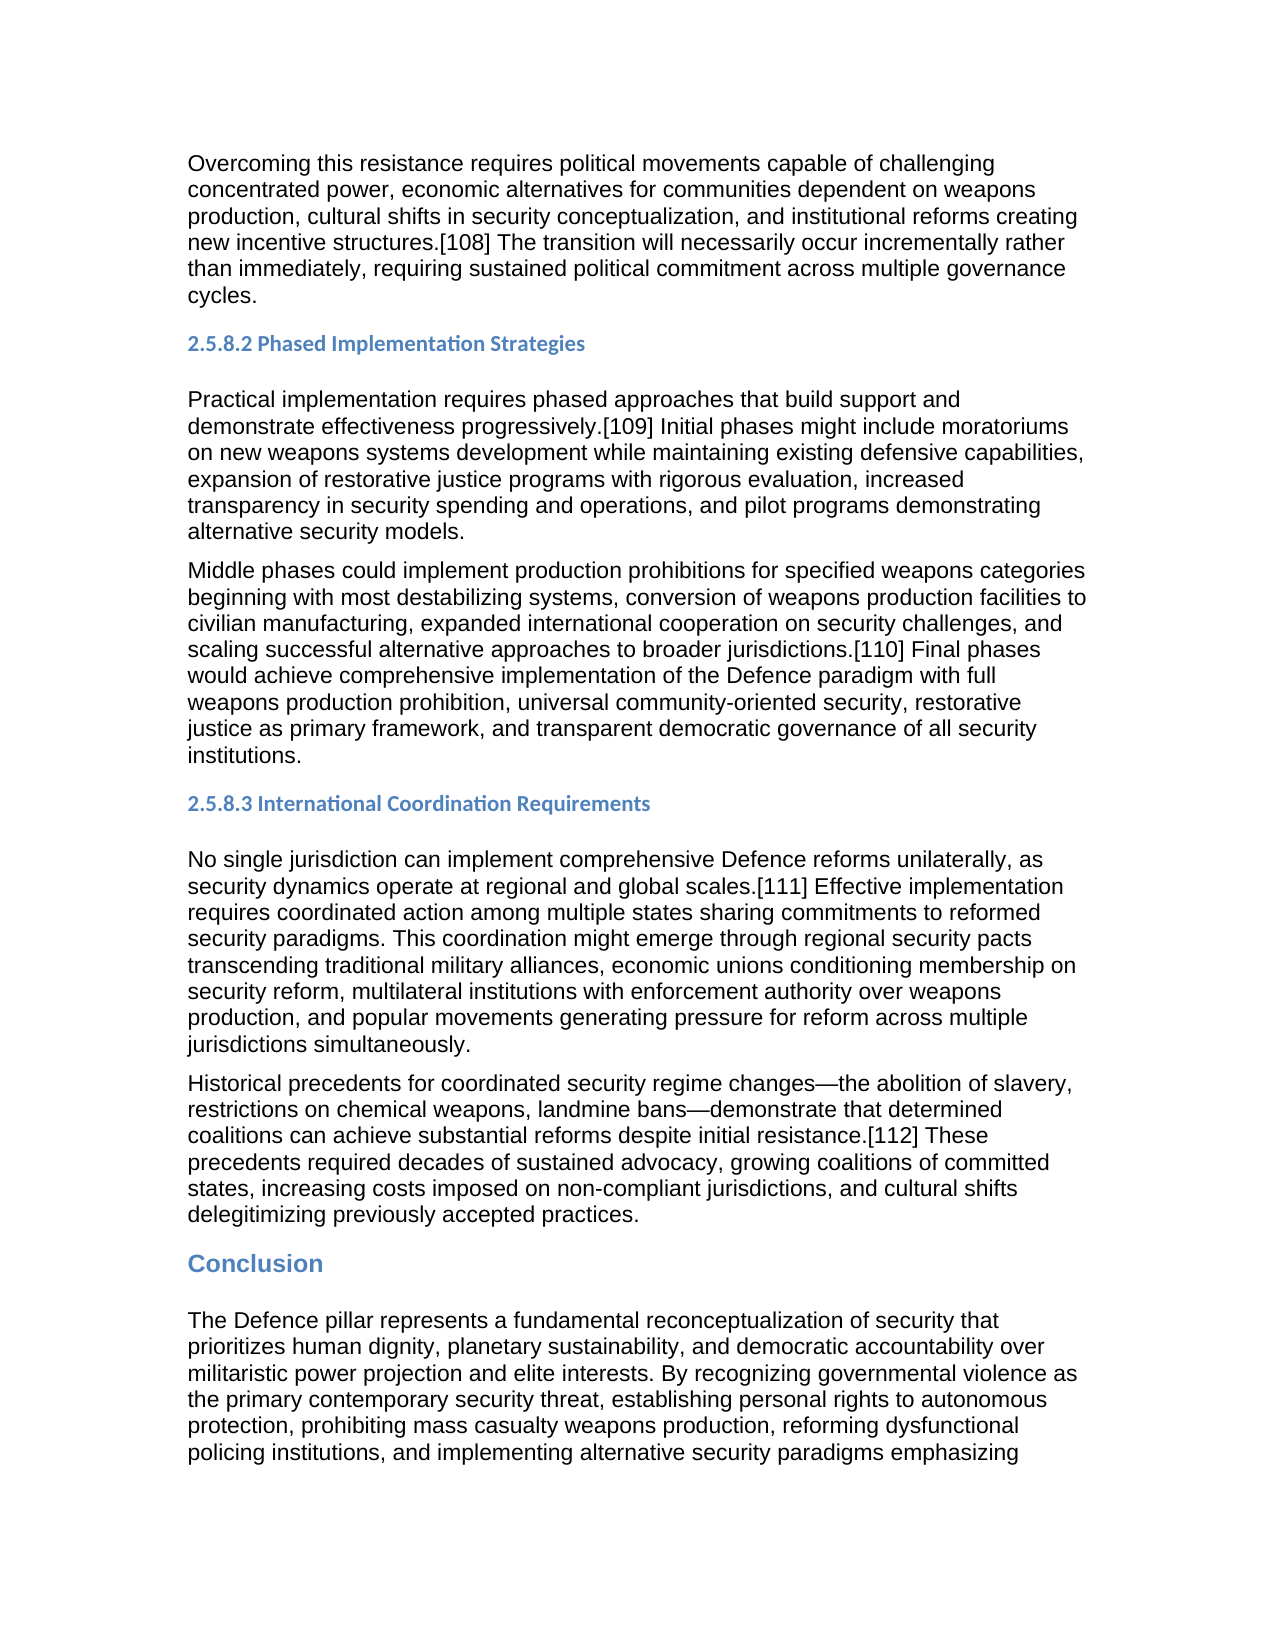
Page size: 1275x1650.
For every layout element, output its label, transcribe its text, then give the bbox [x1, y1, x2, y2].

text No single jurisdiction can implement comprehensive Defence reforms unilaterally, as security dynamics operate at regional and global scales.[111] Effective implementation requires coordinated action among multiple states sharing commitments to reformed security paradigms. This coordination might emerge through regional security pacts transcending traditional military alliances, economic unions conditioning membership on security reform, multilateral institutions with enforcement authority over weapons production, and popular movements generating pressure for reform across multiple jurisdictions simultaneously. [187, 846, 1087, 1057]
text Overcoming this resistance requires political movements capable of challenging concentrated power, economic alternatives for communities dependent on weapons production, cultural shifts in security conceptualization, and institutional reforms creating new incentive structures.[108] The transition will necessarily occur incrementally rather than immediately, requiring sustained political commitment across multiple governance cycles. [187, 150, 1087, 308]
subtitle 2.5.8.2 Phased Implementation Strategies [187, 329, 1087, 357]
subtitle 2.5.8.3 International Coordination Requirements [187, 789, 1087, 817]
subtitle Conclusion [187, 1248, 1087, 1277]
text Practical implementation requires phased approaches that build support and demonstrate effectiveness progressively.[109] Initial phases might include moratoriums on new weapons systems development while maintaining existing defensive capabilities, expansion of restorative justice programs with rigorous evaluation, increased transparency in security spending and operations, and pilot programs demonstrating alternative security models. [187, 386, 1087, 544]
text Middle phases could implement production prohibitions for specified weapons categories beginning with most destabilizing systems, conversion of weapons production facilities to civilian manufacturing, expanded international cooperation on security challenges, and scaling successful alternative approaches to broader jurisdictions.[110] Final phases would achieve comprehensive implementation of the Defence paradigm with full weapons production prohibition, universal community-oriented security, restorative justice as primary framework, and transparent democratic governance of all security institutions. [187, 557, 1087, 768]
text The Defence pillar represents a fundamental reconceptualization of security that prioritizes human dignity, planetary sustainability, and democratic accountability over militaristic power projection and elite interests. By recognizing governmental violence as the primary contemporary security threat, establishing personal rights to autonomous protection, prohibiting mass casualty weapons production, reforming dysfunctional policing institutions, and implementing alternative security paradigms emphasizing [187, 1307, 1087, 1465]
text Historical precedents for coordinated security regime changes—the abolition of slavery, restrictions on chemical weapons, landmine bans—demonstrate that determined coalitions can achieve substantial reforms despite initial resistance.[112] These precedents required decades of sustained advocacy, growing coalitions of committed states, increasing costs imposed on non-compliant jurisdictions, and cultural shifts delegitimizing previously accepted practices. [187, 1069, 1087, 1228]
